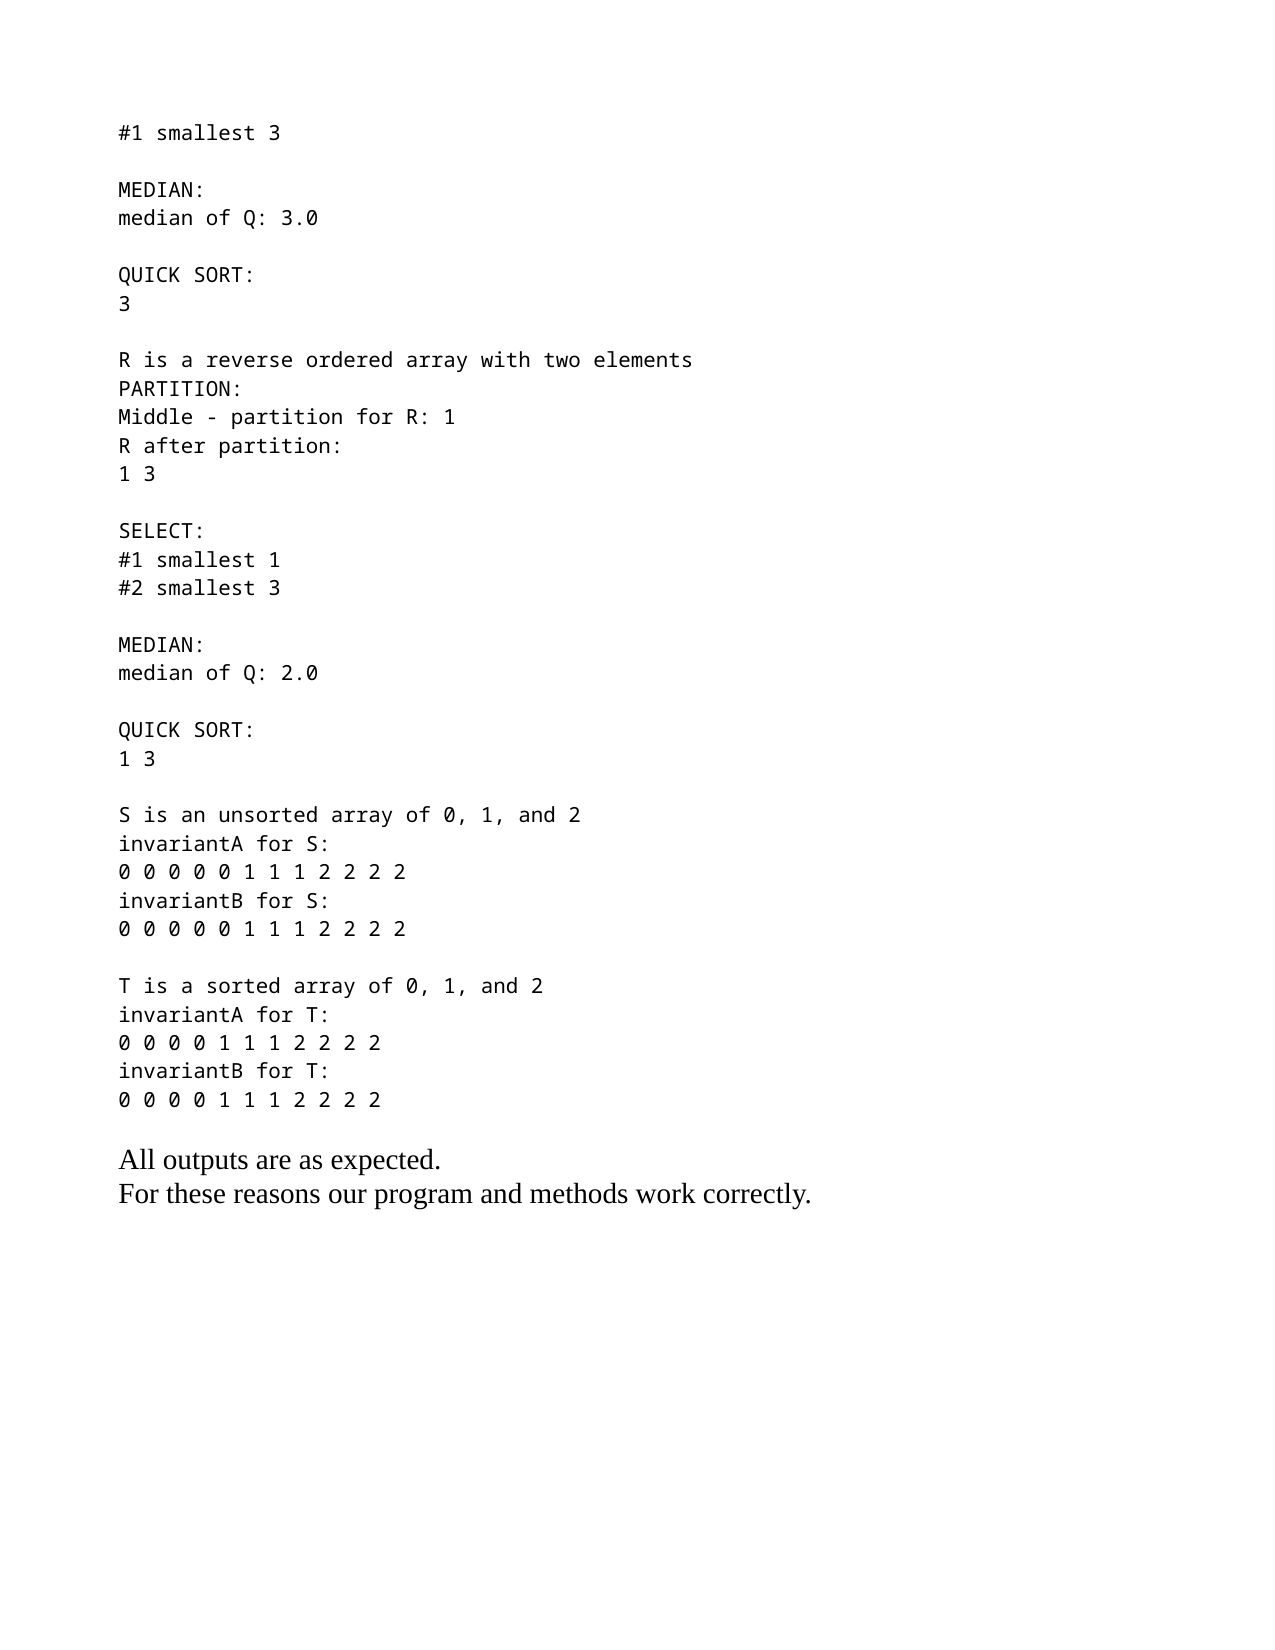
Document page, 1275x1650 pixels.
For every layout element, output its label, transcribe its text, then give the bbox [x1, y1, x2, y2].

text invariantB for T: [118, 1057, 1157, 1085]
text 0 0 0 0 0 1 1 1 2 2 2 2 [118, 857, 1157, 886]
text median of Q: 3.0 [118, 203, 1157, 232]
text 0 0 0 0 0 1 1 1 2 2 2 2 [118, 914, 1157, 943]
text #1 smallest 1 [118, 545, 1157, 573]
text Middle - partition for R: 1 [118, 402, 1157, 431]
text 0 0 0 0 1 1 1 2 2 2 2 [118, 1085, 1157, 1113]
text T is a sorted array of 0, 1, and 2 [118, 971, 1157, 1000]
text All outputs are as expected. [118, 1142, 1157, 1176]
text MEDIAN: [118, 175, 1157, 203]
text QUICK SORT: [118, 260, 1157, 289]
text 1 3 [118, 459, 1157, 488]
text invariantA for S: [118, 829, 1157, 857]
text SELECT: [118, 516, 1157, 545]
text R is a reverse ordered array with two elements [118, 346, 1157, 374]
text PARTITION: [118, 374, 1157, 402]
text For these reasons our program and methods work correctly. [118, 1176, 1157, 1209]
text median of Q: 2.0 [118, 658, 1157, 687]
text invariantB for S: [118, 886, 1157, 914]
text 3 [118, 289, 1157, 317]
text R after partition: [118, 431, 1157, 459]
text invariantA for T: [118, 1000, 1157, 1028]
text S is an unsorted array of 0, 1, and 2 [118, 801, 1157, 829]
text #2 smallest 3 [118, 573, 1157, 602]
text MEDIAN: [118, 630, 1157, 658]
text 1 3 [118, 744, 1157, 772]
text #1 smallest 3 [118, 118, 1157, 147]
text 0 0 0 0 1 1 1 2 2 2 2 [118, 1028, 1157, 1057]
text QUICK SORT: [118, 715, 1157, 744]
